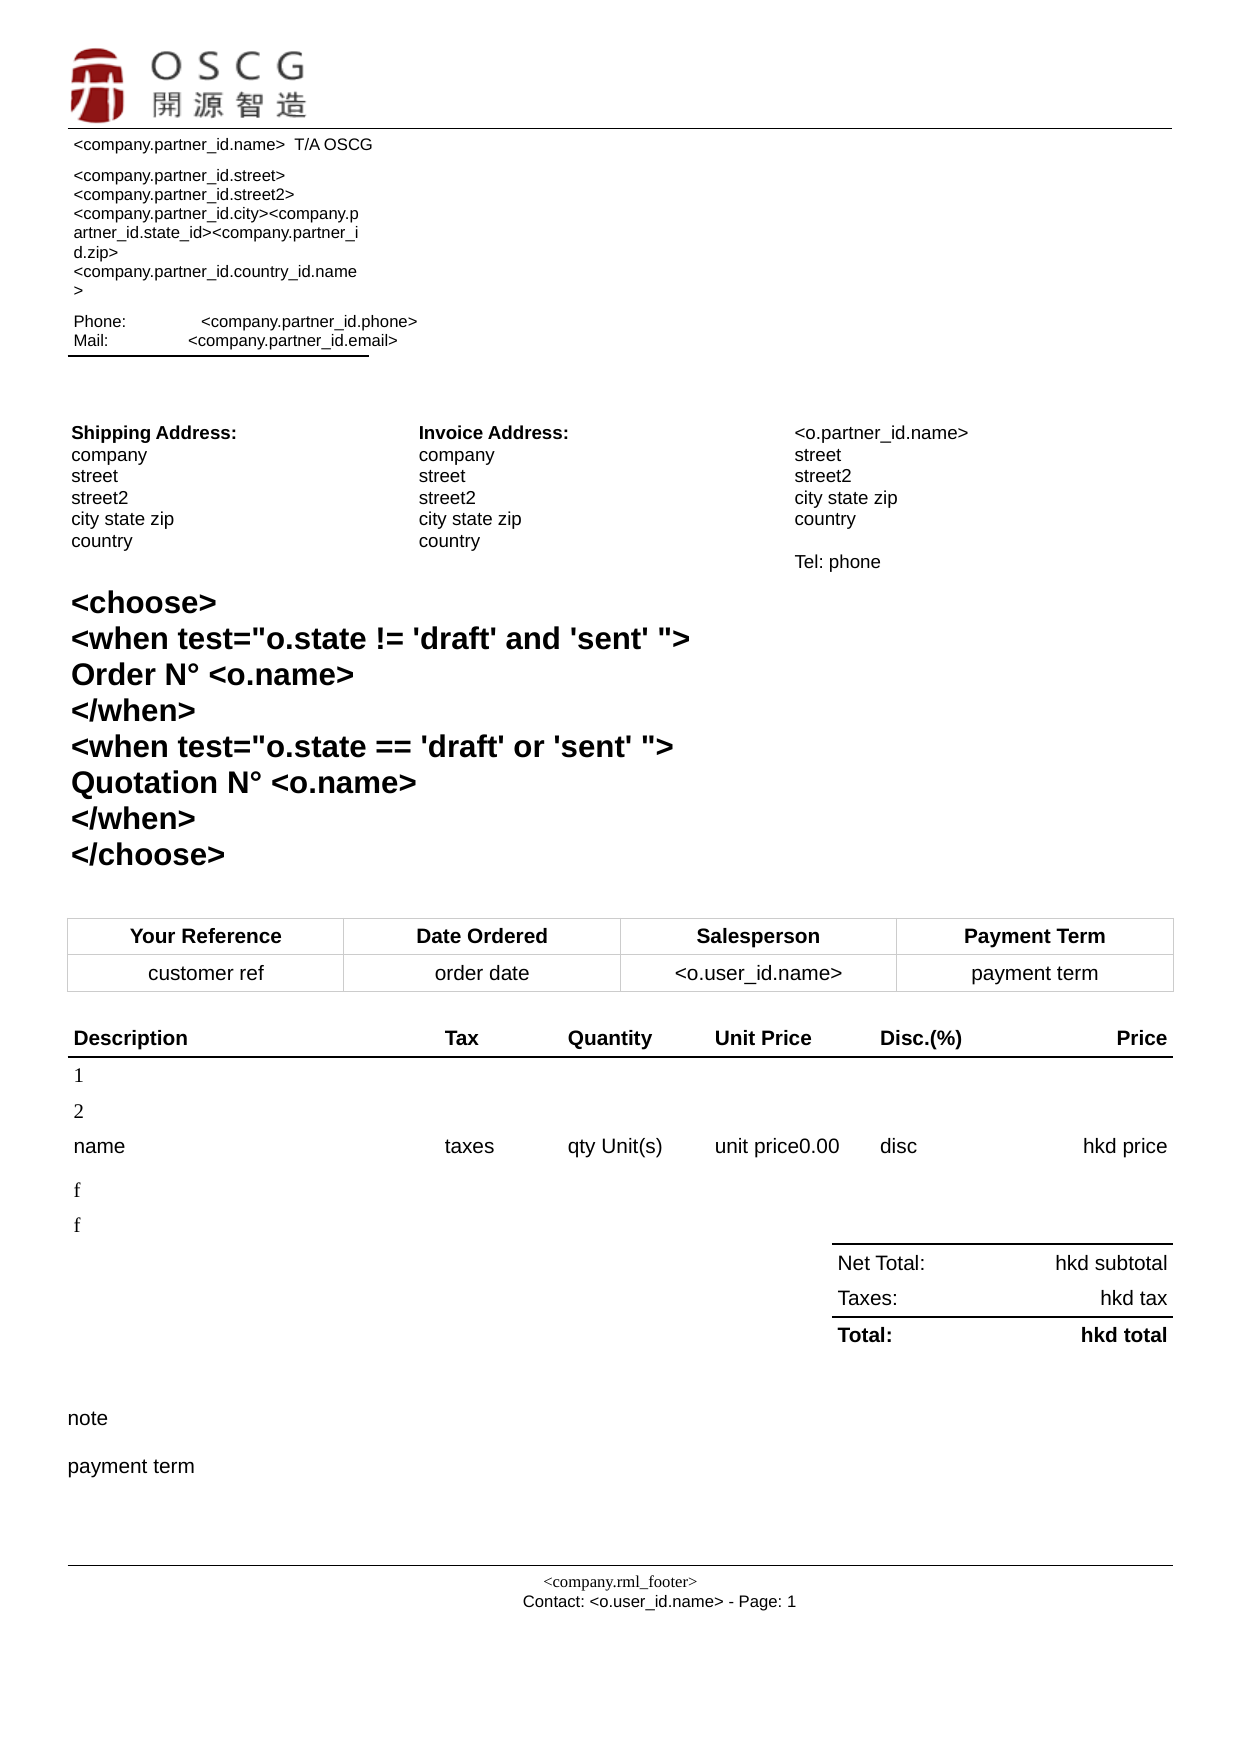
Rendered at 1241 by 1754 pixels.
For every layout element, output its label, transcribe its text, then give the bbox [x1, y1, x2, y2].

table_header Price [983, 1020, 1173, 1056]
table_cell f [68, 1207, 1173, 1243]
table_cell [68, 1280, 709, 1316]
table_cell disc [874, 1129, 983, 1172]
table_cell [68, 1316, 709, 1353]
table_cell [709, 1316, 832, 1353]
table_header Salesperson [621, 919, 896, 954]
table_cell <o.user_id.name> [621, 955, 896, 991]
table_header Tax [439, 1020, 562, 1056]
picture [70, 47, 307, 125]
table_cell Total: [832, 1318, 958, 1353]
table_cell 1 [68, 1058, 1173, 1093]
table_cell hkd subtotal [958, 1245, 1173, 1280]
table_cell taxes [439, 1129, 562, 1172]
table_header Shipping Address: company street street2 city state zip country [65, 416, 412, 578]
table_cell f [68, 1172, 1173, 1207]
table_cell hkd price [983, 1129, 1173, 1172]
table_cell [65, 878, 788, 918]
table_cell [68, 1243, 709, 1280]
table_header Unit Price [709, 1020, 874, 1056]
table_cell customer ref [68, 955, 343, 991]
table_cell [709, 1243, 832, 1280]
table_cell Taxes: [832, 1280, 958, 1316]
table_header Description [68, 1020, 439, 1056]
text note [67, 1406, 1173, 1429]
table_cell qty Unit(s) [562, 1129, 709, 1172]
table_cell order date [344, 955, 620, 991]
table_cell [709, 1280, 832, 1316]
table_header Quantity [562, 1020, 709, 1056]
table_header Date Ordered [344, 919, 620, 954]
table_cell 2 [68, 1093, 1173, 1129]
text payment term [67, 1453, 1173, 1477]
table_cell [789, 614, 1171, 877]
table_cell payment term [897, 955, 1173, 991]
table_cell hkd tax [958, 1280, 1173, 1316]
table_header Disc.(%) [874, 1020, 983, 1056]
table_cell [789, 878, 1171, 918]
table_header <o.partner_id.name> street street2 city state zip country Tel: phone [789, 416, 1171, 578]
table_header Payment Term [897, 919, 1173, 954]
table_header Your Reference [68, 919, 343, 954]
table_cell <choose> <when test="o.state != 'draft' and 'sent' "> Order N° <o.name> </when> <when test="o.state == 'draft' or 'sent' "> Quotation N° <o.name> </when> </choose> [65, 579, 788, 877]
table_header Invoice Address: company street street2 city state zip country [413, 416, 788, 578]
table_cell hkd total [958, 1318, 1173, 1353]
table_cell Net Total: [832, 1245, 958, 1280]
table_cell unit price [709, 1129, 874, 1172]
table_cell name [68, 1129, 439, 1172]
table_cell [789, 579, 1171, 614]
